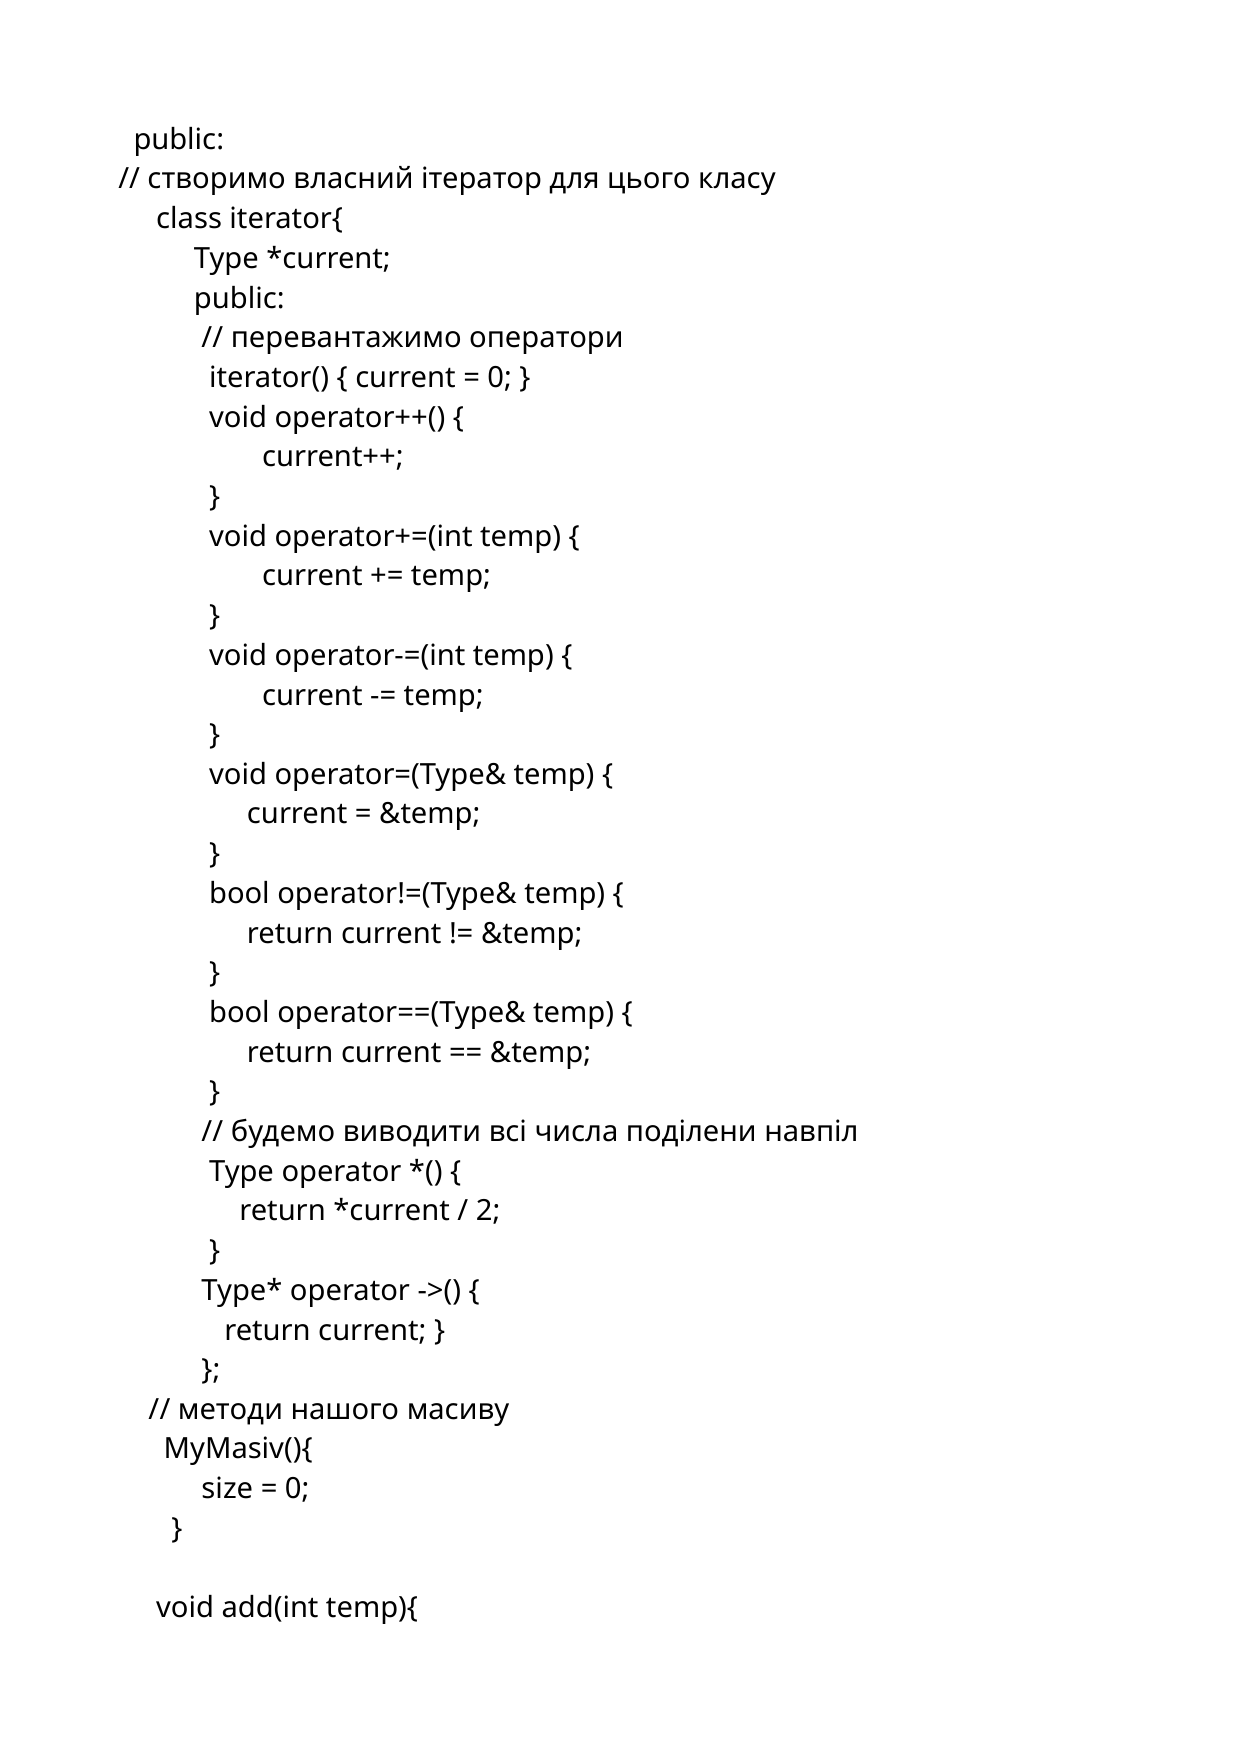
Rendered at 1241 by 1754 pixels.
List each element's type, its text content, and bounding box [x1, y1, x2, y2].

text return current != &temp; [118, 912, 1122, 952]
text class iterator{ [118, 197, 1122, 237]
text current = &temp; [118, 793, 1122, 832]
text void operator-=(int temp) { [118, 634, 1122, 674]
text } [118, 475, 1122, 515]
text void add(int temp){ [118, 1587, 1122, 1626]
text } [118, 1229, 1122, 1269]
text bool operator!=(Type& temp) { [118, 872, 1122, 912]
text } [118, 594, 1122, 634]
text void operator++() { [118, 396, 1122, 436]
text // методи нашого масиву [118, 1388, 1122, 1428]
text void operator=(Type& temp) { [118, 753, 1122, 793]
text size = 0; [118, 1467, 1122, 1507]
text } [118, 713, 1122, 753]
text return current == &temp; [118, 1031, 1122, 1071]
text bool operator==(Type& temp) { [118, 991, 1122, 1031]
text }; [118, 1348, 1122, 1388]
text Type *current; [118, 237, 1122, 277]
text } [118, 832, 1122, 872]
text } [118, 1071, 1122, 1110]
text MyMasiv(){ [118, 1428, 1122, 1467]
text Type* operator ->() { [118, 1269, 1122, 1309]
text // будемо виводити всі числа поділени навпіл [118, 1110, 1122, 1150]
text public: [118, 118, 1122, 158]
text Type operator *() { [118, 1150, 1122, 1190]
text public: [118, 277, 1122, 317]
text // перевантажимо оператори [118, 317, 1122, 356]
text return *current / 2; [118, 1190, 1122, 1229]
text current -= temp; [118, 674, 1122, 713]
text current++; [118, 436, 1122, 475]
text } [118, 1507, 1122, 1547]
text iterator() { current = 0; } [118, 356, 1122, 396]
text void operator+=(int temp) { [118, 515, 1122, 555]
text return current; } [118, 1309, 1122, 1348]
text // створимо власний ітератор для цього класу [118, 158, 1122, 197]
text current += temp; [118, 555, 1122, 594]
text } [118, 952, 1122, 991]
